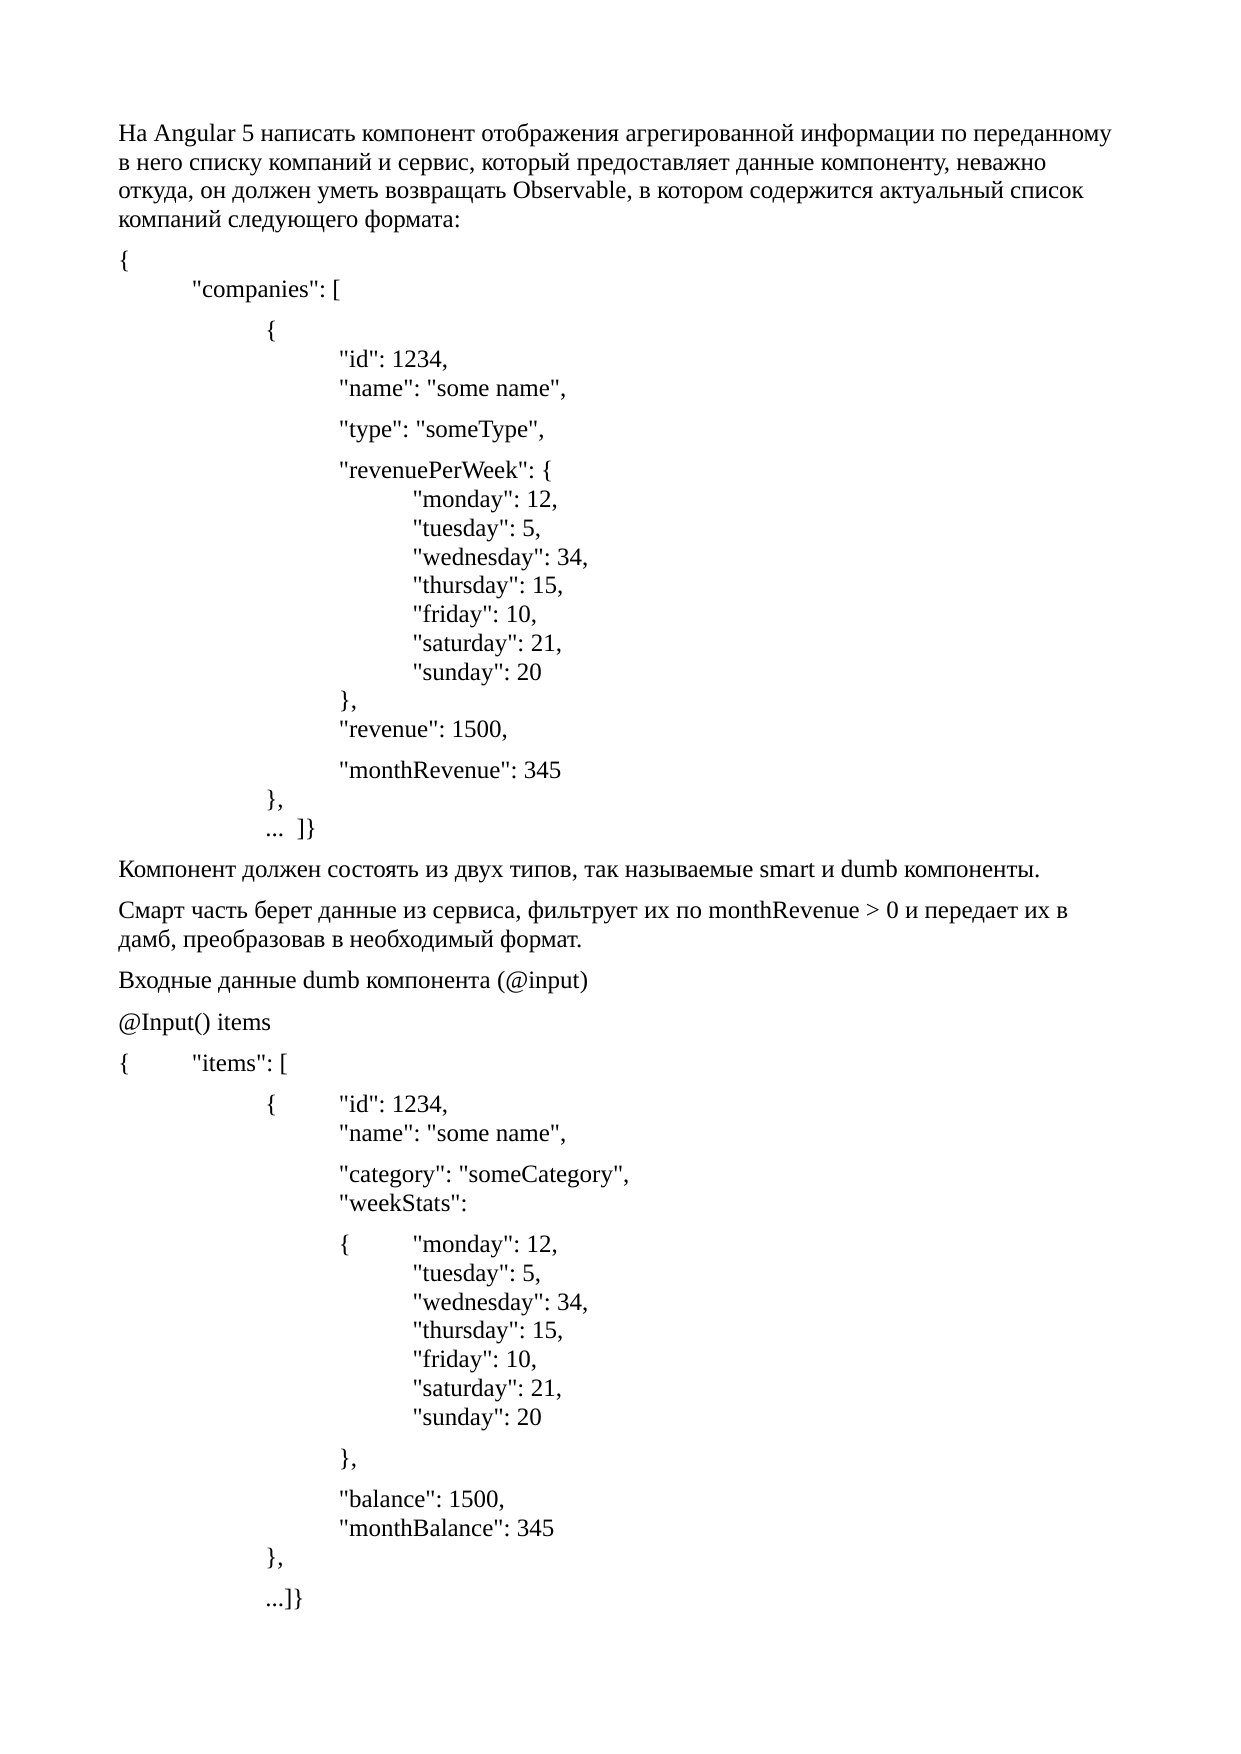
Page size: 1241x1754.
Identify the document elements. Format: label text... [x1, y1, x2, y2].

text Входные данные dumb компонента (@input) [118, 966, 1122, 994]
text "balance": 1500, "monthBalance": 345 }, [118, 1484, 1122, 1571]
text Смарт часть берет данные из сервиса, фильтрует их по monthRevenue > 0 и передает их в дамб, преобразовав в необходимый формат. [118, 896, 1122, 953]
text ...]} [118, 1583, 1122, 1612]
text { "id": 1234, "name": "some name", [118, 316, 1122, 402]
text "type": "someType", [118, 414, 1122, 443]
text "revenuePerWeek": { "monday": 12, "tuesday": 5, "wednesday": 34, "thursday": 15, "friday": 10, "saturday": 21, "sunday": 20 }, "revenue": 1500, [118, 456, 1122, 743]
text "monthRevenue": 345 }, ... ]} [118, 756, 1122, 842]
text Компонент должен состоять из двух типов, так называемые smart и dumb компоненты. [118, 854, 1122, 883]
text { "items": [ [118, 1048, 1122, 1077]
text { "monday": 12, "tuesday": 5, "wednesday": 34, "thursday": 15, "friday": 10, "saturday": 21, "sunday": 20 [118, 1229, 1122, 1431]
text На Angular 5 написать компонент отображения агрегированной информации по переданному в него списку компаний и сервис, который предоставляет данные компоненту, неважно откуда, он должен уметь возвращать Observable, в котором содержится актуальный список компаний следующего формата: [118, 118, 1122, 233]
text { "companies": [ [118, 246, 1122, 303]
text @Input() items [118, 1007, 1122, 1036]
text "category": "someCategory", "weekStats": [118, 1159, 1122, 1217]
text }, [118, 1443, 1122, 1472]
text { "id": 1234, "name": "some name", [118, 1089, 1122, 1147]
